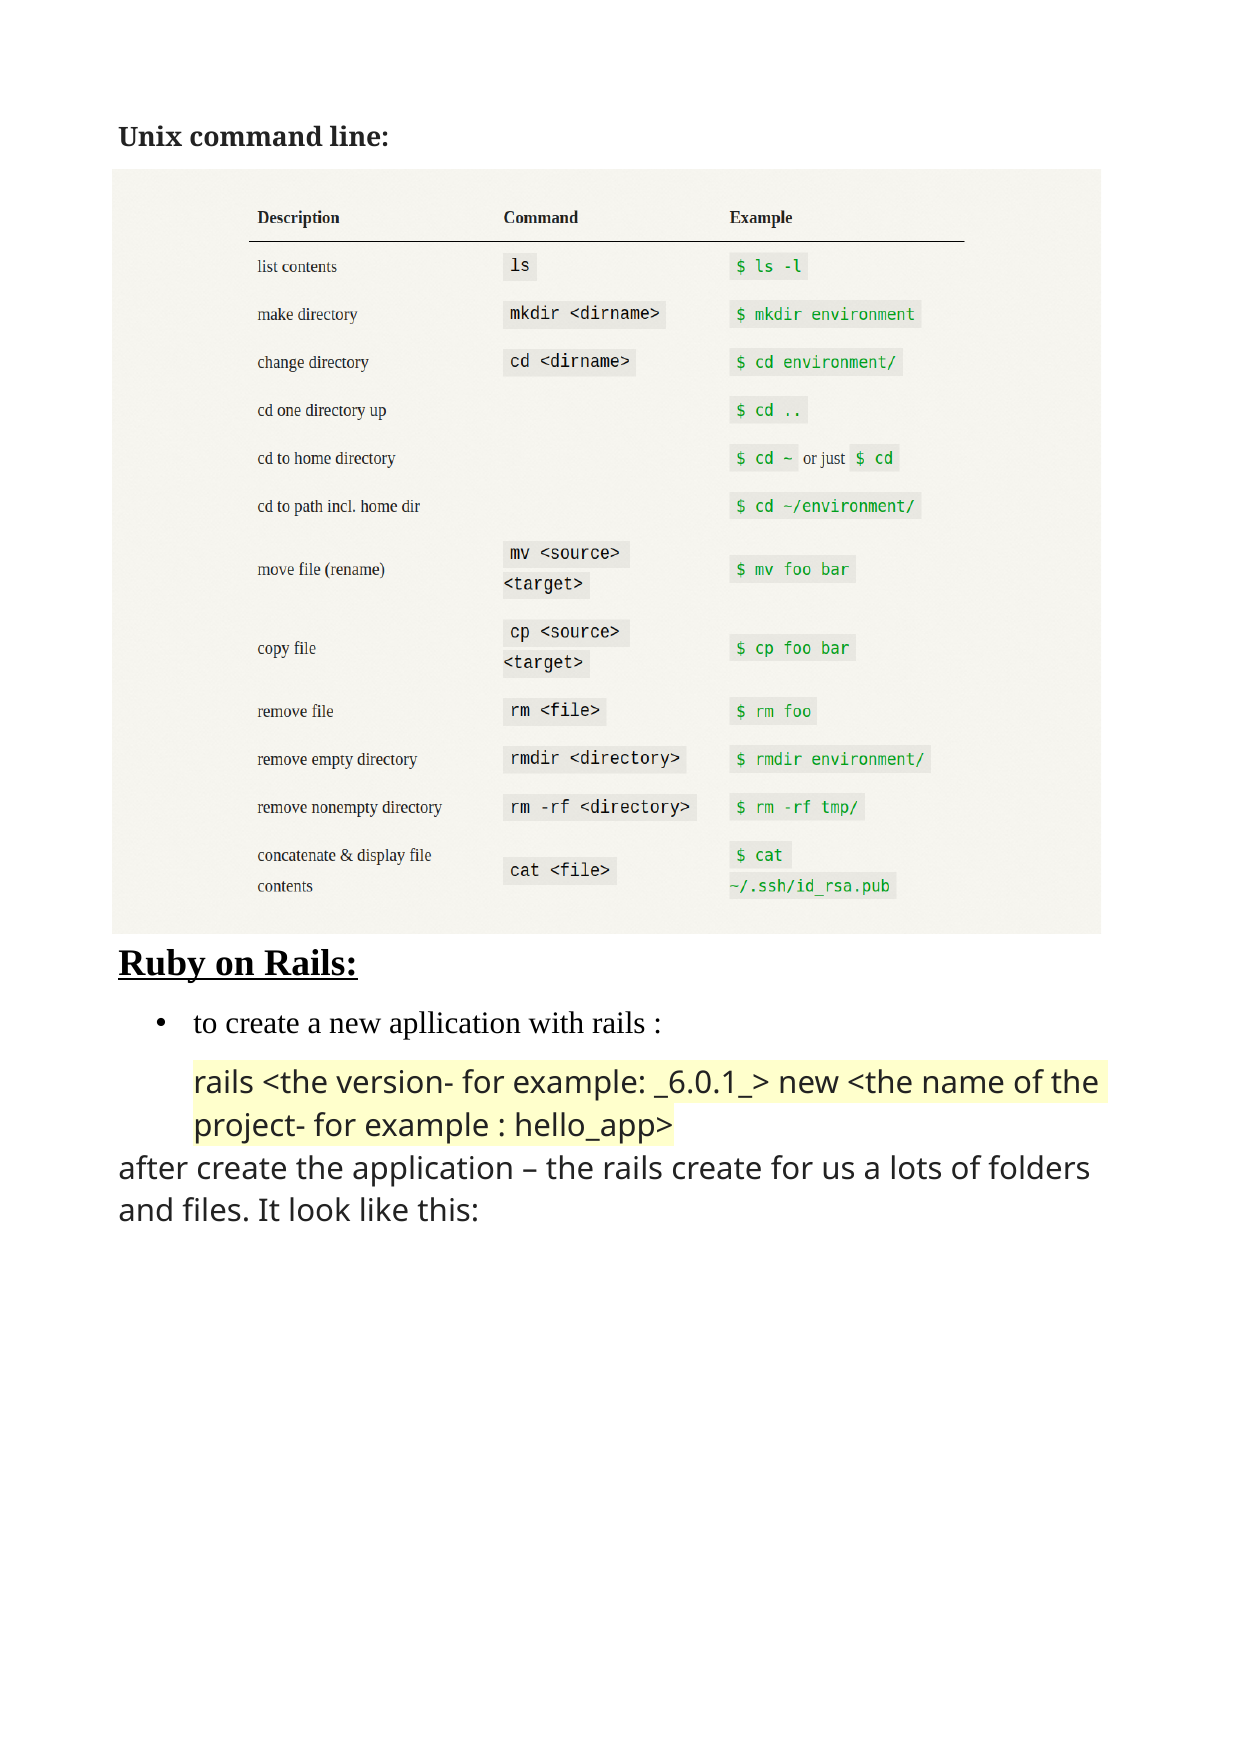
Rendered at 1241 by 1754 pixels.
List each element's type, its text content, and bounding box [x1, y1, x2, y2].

picture [336, 169, 1102, 934]
text Unix command line: [118, 118, 1122, 154]
list rails <the version- for example: _6.0.1_> new <the name of the project- for example : hello_app> [156, 1060, 1122, 1146]
list to create a new apllication with rails : [156, 1004, 1122, 1041]
text after create the application – the rails create for us a lots of folders and files. It look like this: [118, 1146, 1122, 1231]
text Ruby on Rails: [118, 174, 1122, 983]
